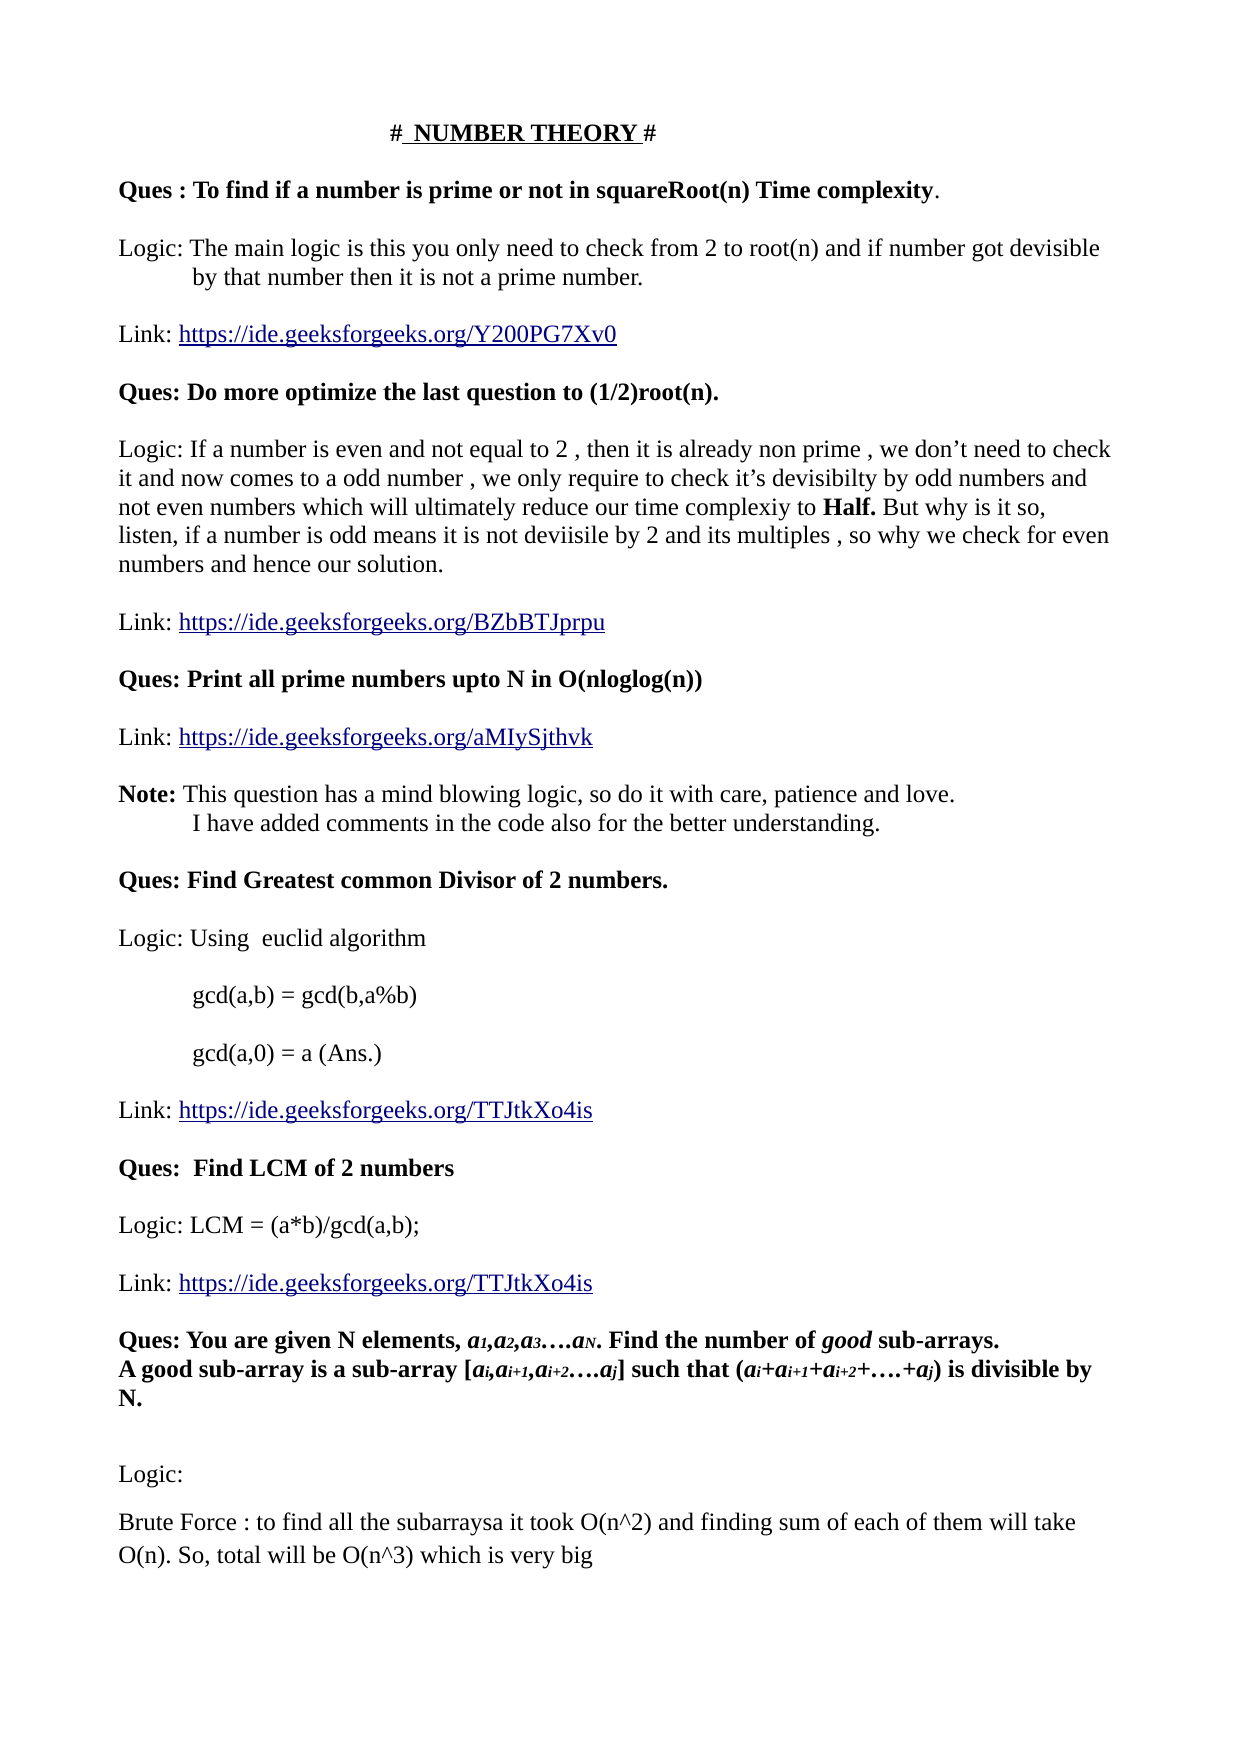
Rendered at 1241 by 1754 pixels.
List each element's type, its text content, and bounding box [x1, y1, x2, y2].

text by that number then it is not a prime number. [118, 262, 1122, 291]
text Ques: Do more optimize the last question to (1/2)root(n). [118, 377, 1122, 406]
text Ques : To find if a number is prime or not in squareRoot(n) Time complexity. [118, 176, 1122, 204]
text Logic: If a number is even and not equal to 2 , then it is already non prime , we don’t need to check it and now comes to a odd number , we only require to check it’s devisibilty by odd numbers and not even numbers which will ultimately reduce our time complexiy to Half. But why is it so, [118, 434, 1122, 521]
text Ques: Find LCM of 2 numbers [118, 1153, 1122, 1182]
text Logic: [118, 1459, 1122, 1488]
text I have added comments in the code also for the better understanding. [118, 808, 1122, 837]
text Logic: LCM = (a*b)/gcd(a,b); [118, 1211, 1122, 1239]
text gcd(a,b) = gcd(b,a%b) [118, 981, 1122, 1009]
text # NUMBER THEORY # [118, 118, 1122, 147]
text Ques: Print all prime numbers upto N in O(nloglog(n)) [118, 664, 1122, 693]
text Link: https://ide.geeksforgeeks.org/BZbBTJprpu [118, 607, 1122, 636]
text listen, if a number is odd means it is not deviisile by 2 and its multiples , so why we check for even numbers and hence our solution. [118, 521, 1122, 578]
text Note: This question has a mind blowing logic, so do it with care, patience and love. [118, 779, 1122, 808]
text Ques: You are given N elements, a1,a2,a3….aN. Find the number of good sub-arrays. A good sub-array is a sub-array [ai,ai+1,ai+2….aj] such that (ai+ai+1+ai+2+….+aj) is divisible by N. [118, 1326, 1122, 1412]
text Link: https://ide.geeksforgeeks.org/TTJtkXo4is [118, 1096, 1122, 1124]
text Logic: Using euclid algorithm [118, 923, 1122, 952]
text Brute Force : to find all the subarraysa it took O(n^2) and finding sum of each of them will take O(n). So, total will be O(n^3) which is very big [118, 1507, 1122, 1569]
text Ques: Find Greatest common Divisor of 2 numbers. [118, 866, 1122, 894]
text Link: https://ide.geeksforgeeks.org/TTJtkXo4is [118, 1268, 1122, 1297]
text Logic: The main logic is this you only need to check from 2 to root(n) and if number got devisible [118, 233, 1122, 262]
text gcd(a,0) = a (Ans.) [118, 1038, 1122, 1067]
text Link: https://ide.geeksforgeeks.org/Y200PG7Xv0 [118, 319, 1122, 348]
text Link: https://ide.geeksforgeeks.org/aMIySjthvk [118, 722, 1122, 751]
